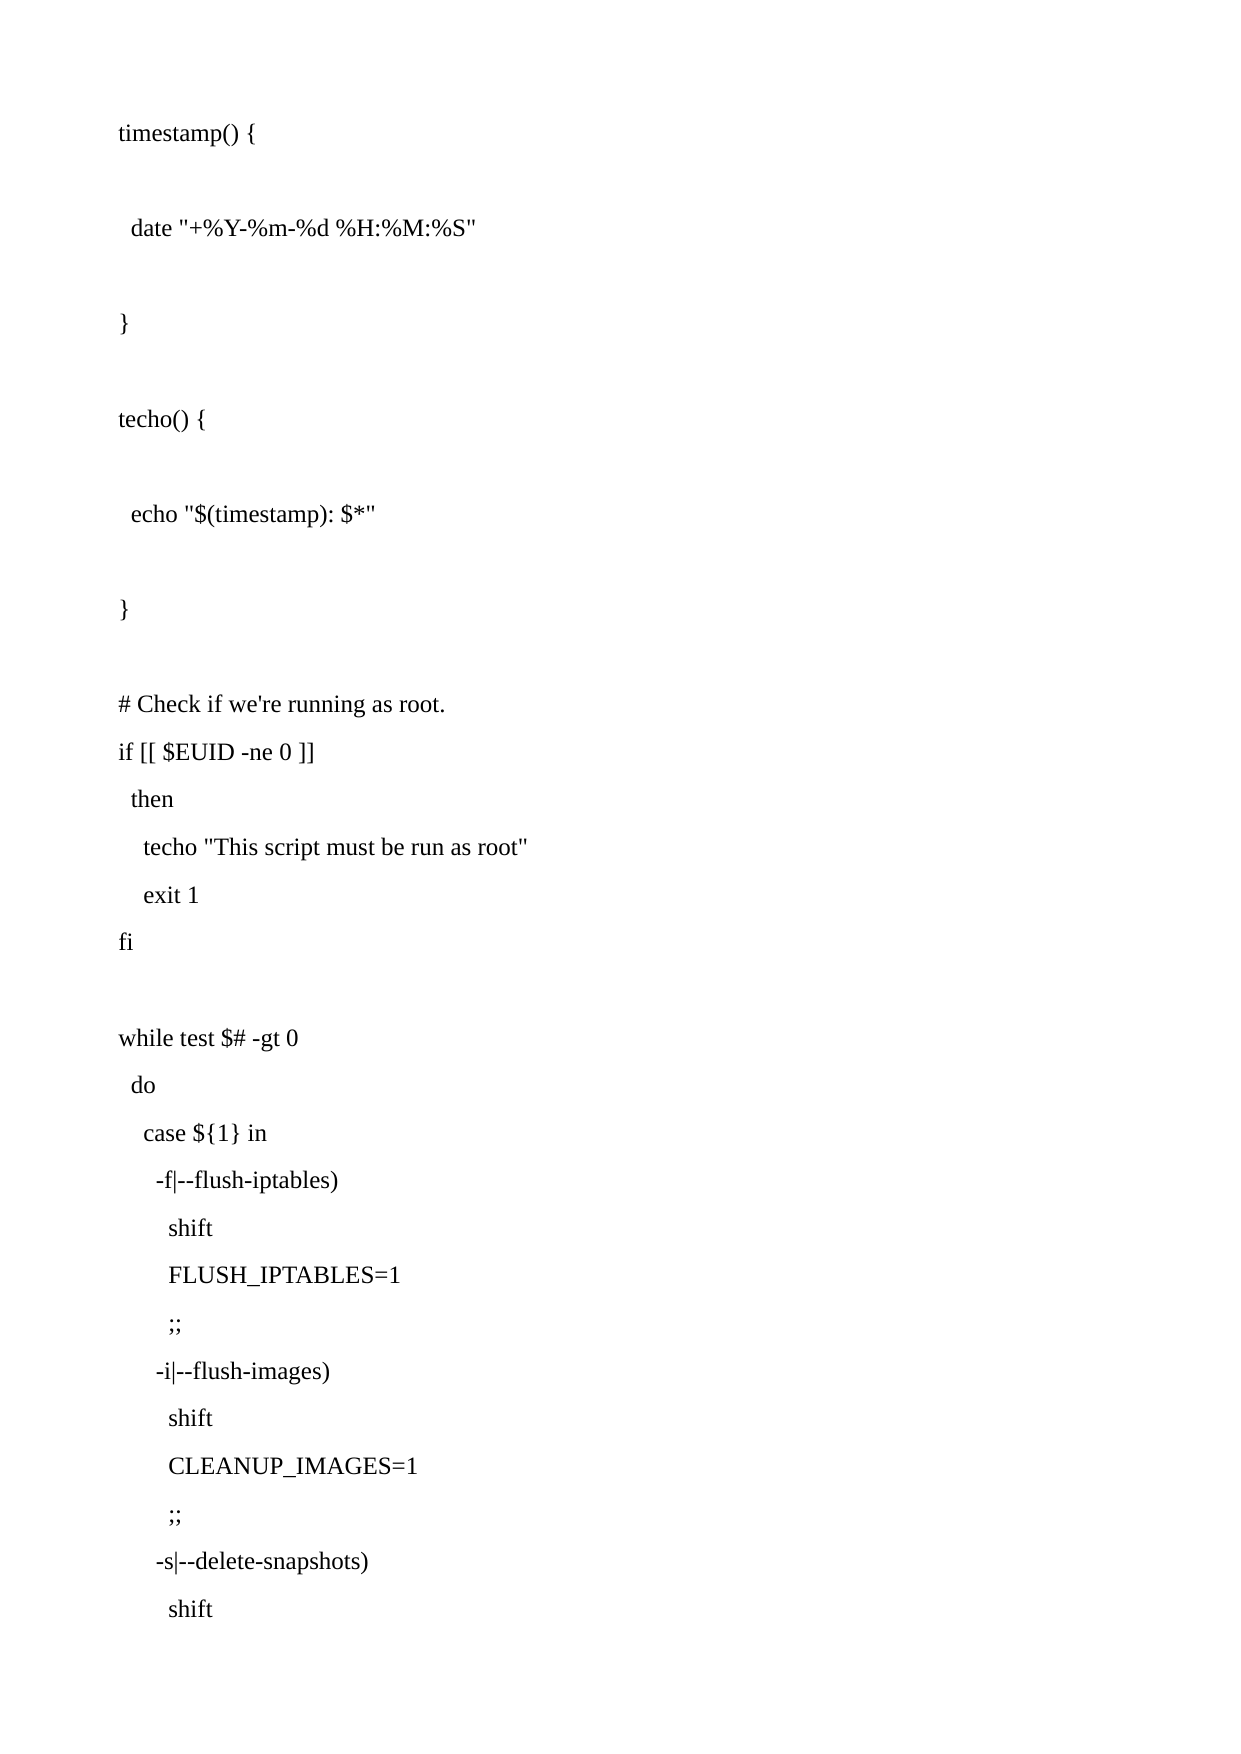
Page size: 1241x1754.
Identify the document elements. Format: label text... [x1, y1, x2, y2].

text then [118, 784, 1122, 813]
text shift [118, 1213, 1122, 1242]
text -s|--delete-snapshots) [118, 1546, 1122, 1575]
text -i|--flush-images) [118, 1356, 1122, 1384]
text techo "This script must be run as root" [118, 832, 1122, 861]
text exit 1 [118, 880, 1122, 908]
text CLEANUP_IMAGES=1 [118, 1451, 1122, 1480]
text while test $# -gt 0 [118, 1023, 1122, 1051]
text # Check if we're running as root. [118, 689, 1122, 718]
text FLUSH_IPTABLES=1 [118, 1261, 1122, 1289]
text ;; [118, 1308, 1122, 1337]
text if [[ $EUID -ne 0 ]] [118, 737, 1122, 766]
text timestamp() { [118, 118, 1122, 147]
text echo "$(timestamp): $*" [118, 499, 1122, 528]
text } [118, 308, 1122, 337]
text do [118, 1070, 1122, 1099]
text case ${1} in [118, 1118, 1122, 1147]
text ;; [118, 1499, 1122, 1527]
text shift [118, 1594, 1122, 1623]
text shift [118, 1403, 1122, 1432]
text } [118, 594, 1122, 623]
text techo() { [118, 404, 1122, 432]
text date "+%Y-%m-%d %H:%M:%S" [118, 213, 1122, 242]
text -f|--flush-iptables) [118, 1165, 1122, 1194]
text fi [118, 927, 1122, 956]
